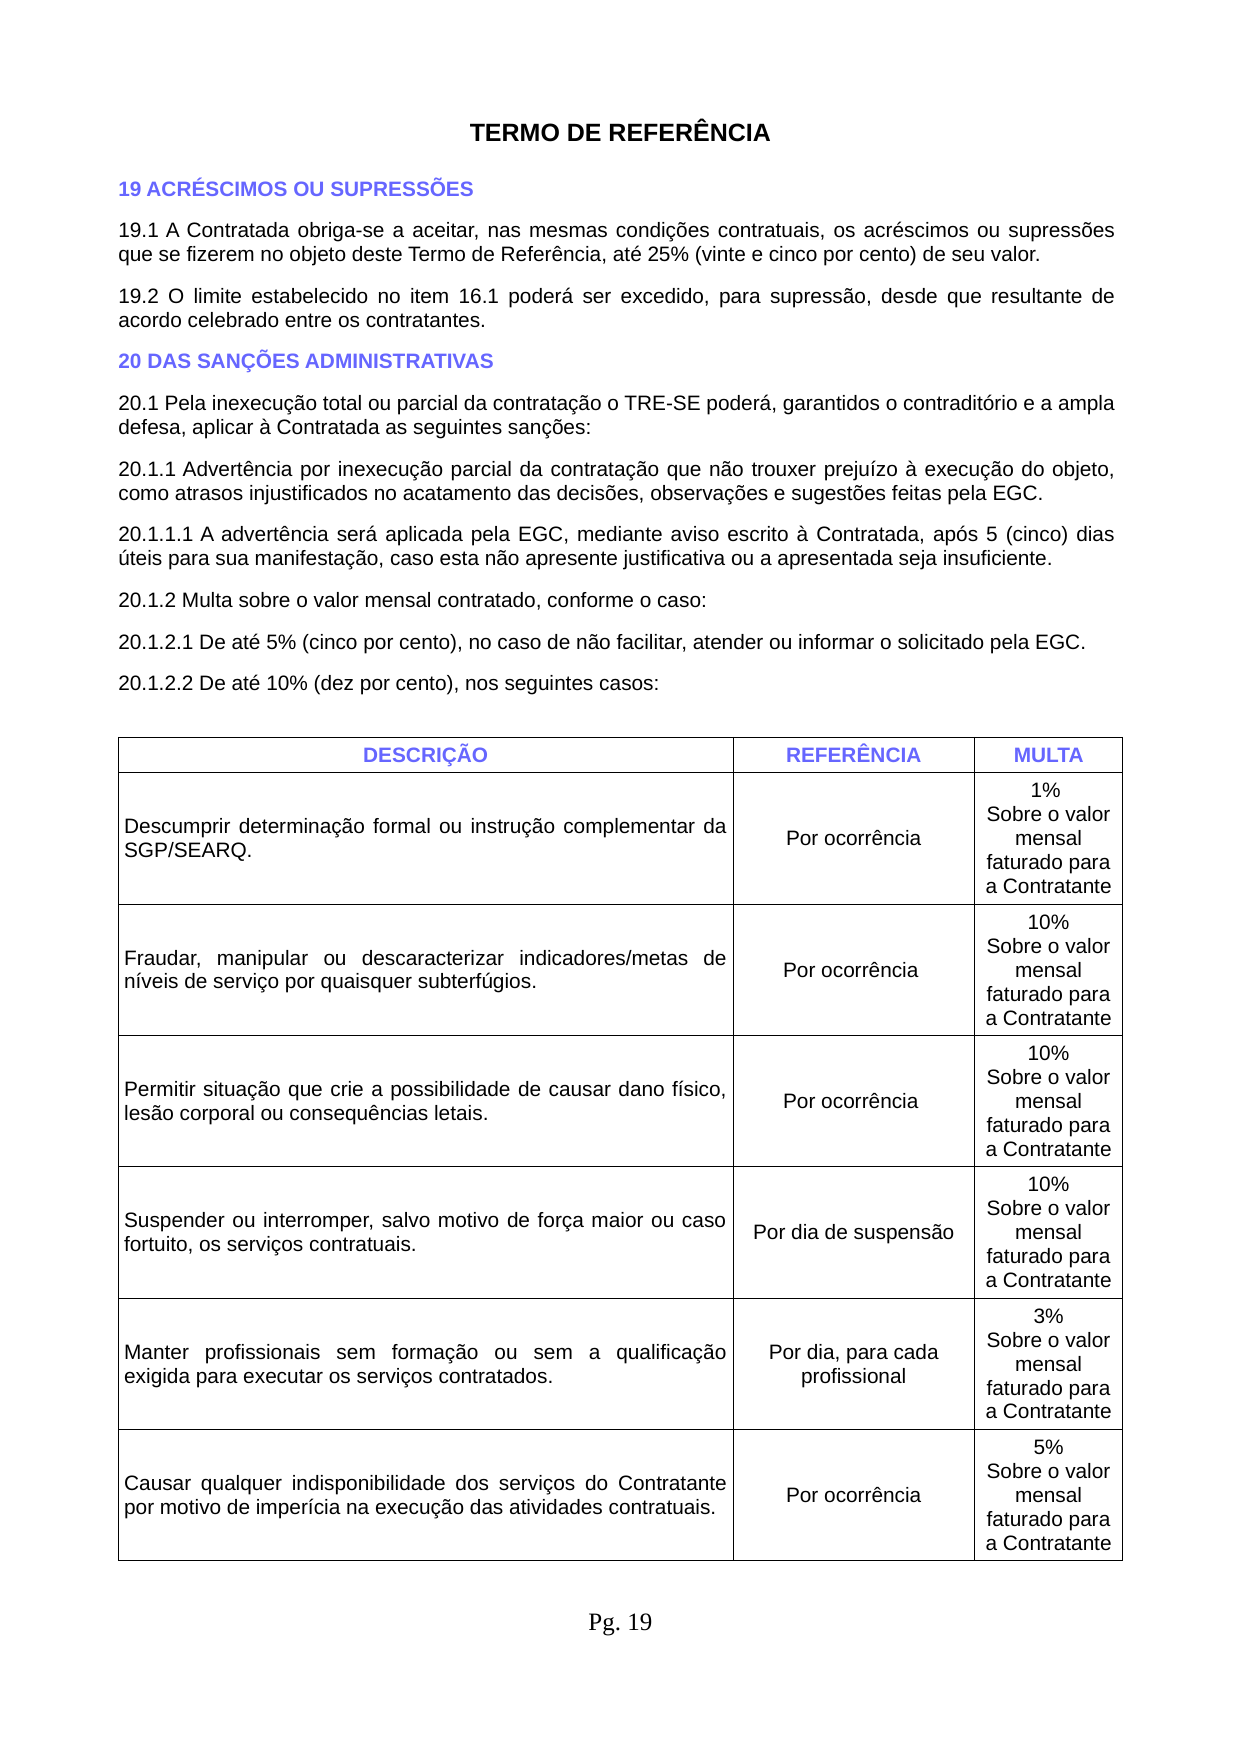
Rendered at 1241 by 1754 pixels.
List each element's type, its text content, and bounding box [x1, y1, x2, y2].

table_cell 1% Sobre o valor mensal faturado para a Contratante [975, 773, 1122, 904]
text 19 ACRÉSCIMOS OU SUPRESSÕES [118, 176, 1116, 200]
table_cell Por dia de suspensão [734, 1167, 974, 1298]
text 20 DAS SANÇÕES ADMINISTRATIVAS [118, 349, 1116, 373]
text 20.1 Pela inexecução total ou parcial da contratação o TRE-SE poderá, garantidos o contraditório e a ampla defesa, aplicar à Contratada as seguintes sanções: [118, 391, 1116, 439]
text 20.1.2.1 De até 5% (cinco por cento), no caso de não facilitar, atender ou informar o solicitado pela EGC. [118, 629, 1116, 653]
table_cell Por ocorrência [734, 1036, 974, 1166]
table_cell 3% Sobre o valor mensal faturado para a Contratante [975, 1299, 1122, 1429]
table_cell Por ocorrência [734, 773, 974, 904]
table_cell Suspender ou interromper, salvo motivo de força maior ou caso fortuito, os serviços contratuais. [119, 1167, 733, 1298]
text 19.2 O limite estabelecido no item 16.1 poderá ser excedido, para supressão, desde que resultante de acordo celebrado entre os contratantes. [118, 284, 1116, 332]
text 19.1 A Contratada obriga-se a aceitar, nas mesmas condições contratuais, os acréscimos ou supressões que se fizerem no objeto deste Termo de Referência, até 25% (vinte e cinco por cento) de seu valor. [118, 218, 1116, 266]
table_cell 10% Sobre o valor mensal faturado para a Contratante [975, 1036, 1122, 1166]
text 20.1.1.1 A advertência será aplicada pela EGC, mediante aviso escrito à Contratada, após 5 (cinco) dias úteis para sua manifestação, caso esta não apresente justificativa ou a apresentada seja insuficiente. [118, 522, 1116, 570]
table_cell Por dia, para cada profissional [734, 1299, 974, 1429]
table_cell Causar qualquer indisponibilidade dos serviços do Contratante por motivo de imperícia na execução das atividades contratuais. [119, 1430, 733, 1560]
text 20.1.1 Advertência por inexecução parcial da contratação que não trouxer prejuízo à execução do objeto, como atrasos injustificados no acatamento das decisões, observações e sugestões feitas pela EGC. [118, 457, 1116, 504]
table_cell Manter profissionais sem formação ou sem a qualificação exigida para executar os serviços contratados. [119, 1299, 733, 1429]
table_header REFERÊNCIA [734, 738, 974, 772]
table_cell Por ocorrência [734, 905, 974, 1035]
table_cell 10% Sobre o valor mensal faturado para a Contratante [975, 905, 1122, 1035]
table_cell Fraudar, manipular ou descaracterizar indicadores/metas de níveis de serviço por quaisquer subterfúgios. [119, 905, 733, 1035]
table_cell Permitir situação que crie a possibilidade de causar dano físico, lesão corporal ou consequências letais. [119, 1036, 733, 1166]
text 20.1.2 Multa sobre o valor mensal contratado, conforme o caso: [118, 588, 1116, 612]
table_header DESCRIÇÃO [119, 738, 733, 772]
table_header MULTA [975, 738, 1122, 772]
table_cell Por ocorrência [734, 1430, 974, 1560]
text 20.1.2.2 De até 10% (dez por cento), nos seguintes casos: [118, 671, 1116, 695]
table_cell 10% Sobre o valor mensal faturado para a Contratante [975, 1167, 1122, 1298]
table_cell Descumprir determinação formal ou instrução complementar da SGP/SEARQ. [119, 773, 733, 904]
table_cell 5% Sobre o valor mensal faturado para a Contratante [975, 1430, 1122, 1560]
